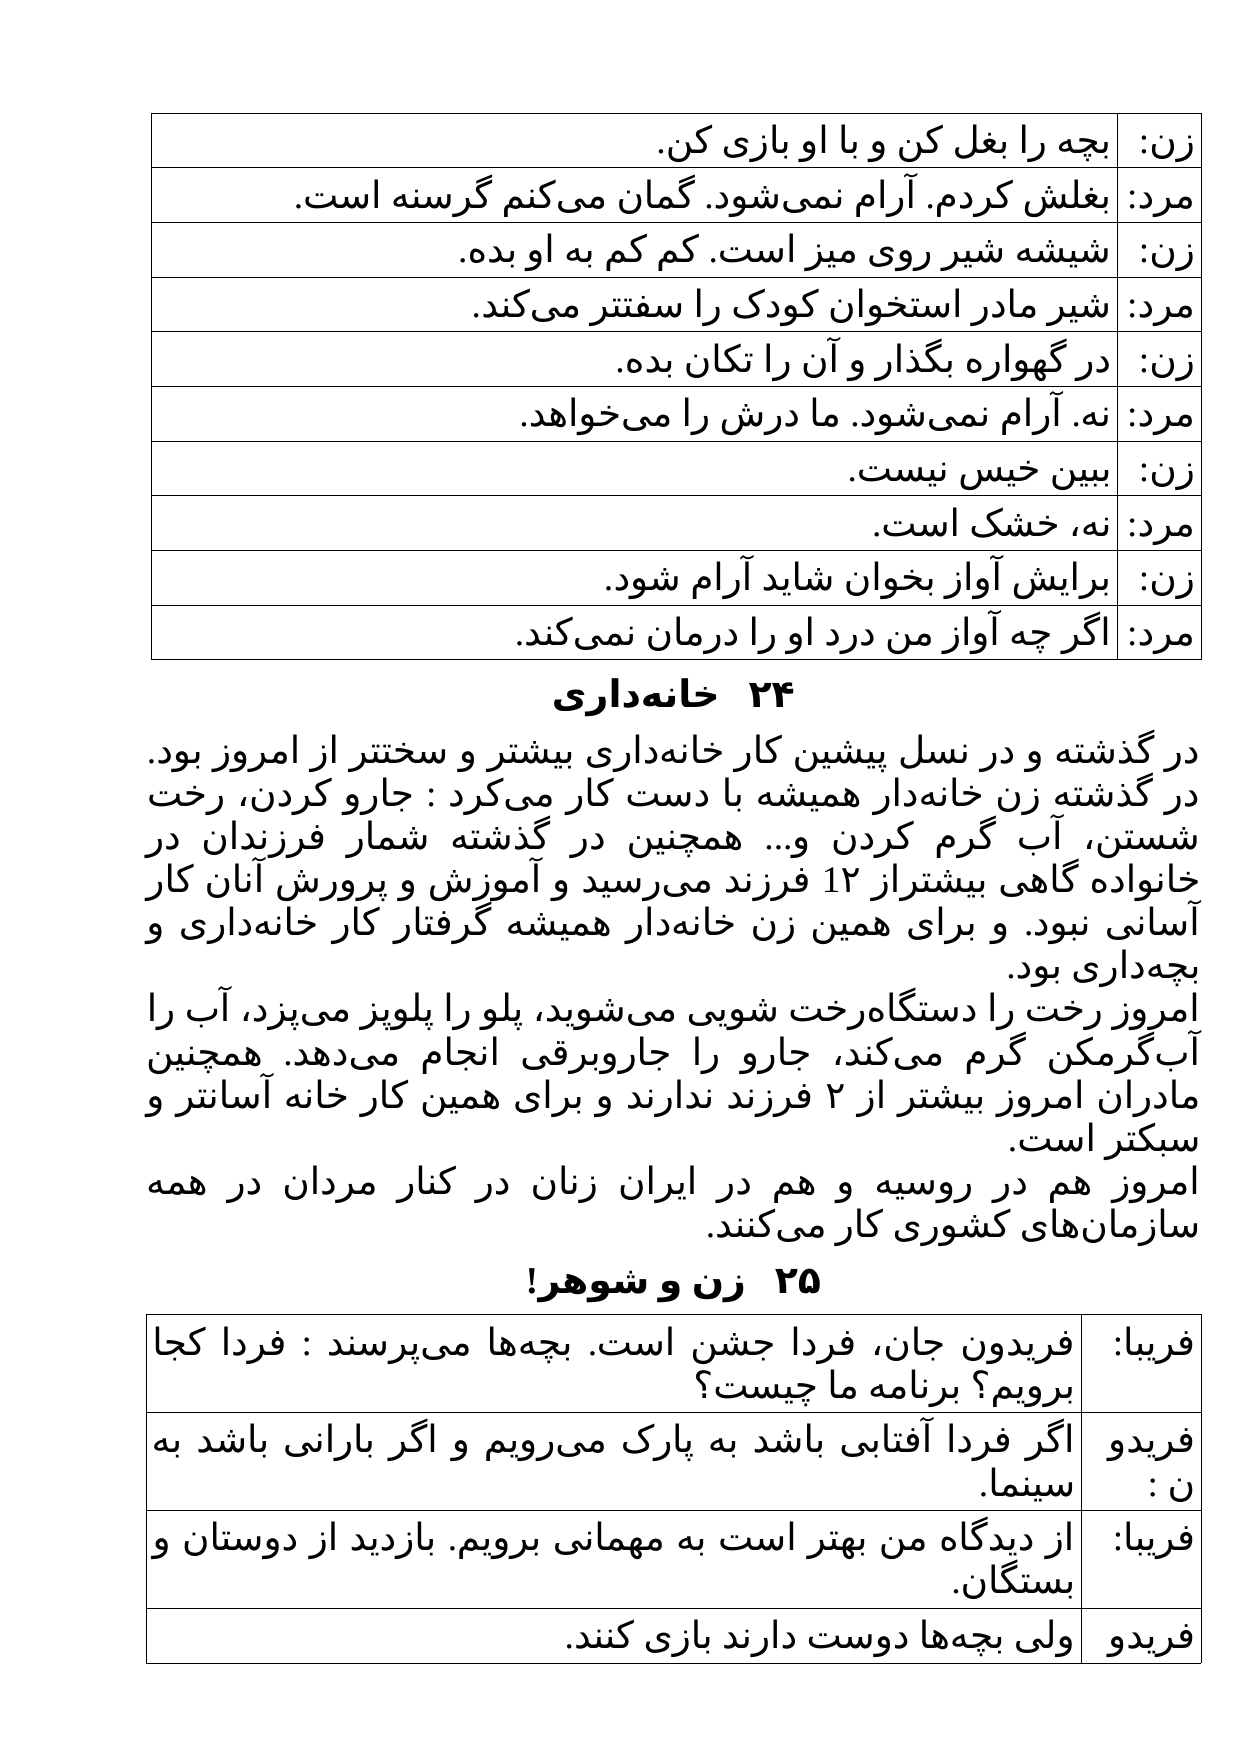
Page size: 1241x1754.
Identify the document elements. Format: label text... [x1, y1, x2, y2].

table_cell برایش آواز بخوان شاید آرام شود. [152, 551, 1117, 605]
table_header فریبا: [1082, 1315, 1201, 1412]
table_cell زن: [1118, 114, 1201, 167]
table_cell زن: [1118, 223, 1201, 277]
table_cell فریدون : [1082, 1413, 1201, 1510]
table_cell زن: [1118, 442, 1201, 495]
table_cell ولی بچه‌ها دوست دارند بازی کنند. [147, 1609, 1081, 1662]
table_cell ببین خیس نیست. [152, 442, 1117, 495]
subtitle زن و شوهر! [146, 1258, 1201, 1302]
table_cell شیشه شیر روی میز است. کم کم به او بده. [152, 223, 1117, 277]
table_cell در گهواره بگذار و آن را تکان بده. [152, 332, 1117, 386]
table_cell زن: [1118, 551, 1201, 605]
table_cell شیر مادر استخوان کودک را سفتتر می‌کند. [152, 278, 1117, 331]
table_cell مرد: [1118, 496, 1201, 550]
text امروز رخت را دستگاه‌رخت شویی می‌شوید، پلو را پلوپز می‌پزد، آب را آب‌گرمکن گرم می‌کند، جارو را جاروبرقی انجام می‌دهد. همچنین مادران امروز بیشتر از ۲ فرزند ندارند و برای همین کار خانه آسانتر و سبکتر است. [146, 987, 1201, 1159]
table_cell مرد: [1118, 168, 1201, 222]
table_cell فریبا: [1082, 1511, 1201, 1608]
table_cell نه، خشک است. [152, 496, 1117, 550]
table_cell مرد: [1118, 606, 1201, 659]
table_cell اگر چه آواز من درد او را درمان نمی‌کند. [152, 606, 1117, 659]
table_cell بچه را بغل کن و با او بازی کن. [152, 114, 1117, 167]
text در گذشته و در نسل پیشین کار خانه‌داری بیشتر و سختتر از امروز بود. در گذشته زن خانه‌دار همیشه با دست کار می‌کرد : جارو کردن، رخت شستن، آب گرم کردن و... همچنین در گذشته شمار فرزندان در خانواده گاهی بیشتراز 1۲ فرزند می‌رسید و آموزش و پرورش آنان کار آسانی نبود. و برای همین زن خانه‌دار همیشه گرفتار کار خانه‌داری و بچه‌داری بود. [146, 728, 1201, 987]
table_cell زن: [1118, 332, 1201, 386]
table_cell مرد: [1118, 387, 1201, 441]
table_cell از دیدگاه من بهتر است به مهمانی برویم. بازدید از دوستان و بستگان. [147, 1511, 1081, 1608]
table_cell فریدو [1082, 1609, 1201, 1662]
subtitle خانه‌داری [146, 672, 1201, 716]
text امروز هم در روسیه و هم در ایران زنان در کنار مردان در همه سازمان‌های کشوری کار می‌کنند. [146, 1159, 1201, 1246]
table_cell مرد: [1118, 278, 1201, 331]
table_cell اگر فردا آفتابی باشد به پارک می‌رویم و اگر بارانی باشد به سینما. [147, 1413, 1081, 1510]
table_cell نه. آرام نمی‌شود. ما درش را می‌خواهد. [152, 387, 1117, 441]
table_cell بغلش کردم. آرام نمی‌شود. گمان می‌کنم گرسنه است. [152, 168, 1117, 222]
table_header فریدون جان، فردا جشن است. بچه‌ها می‌پرسند : فردا کجا برویم؟ برنامه ما چیست؟ [147, 1315, 1081, 1412]
